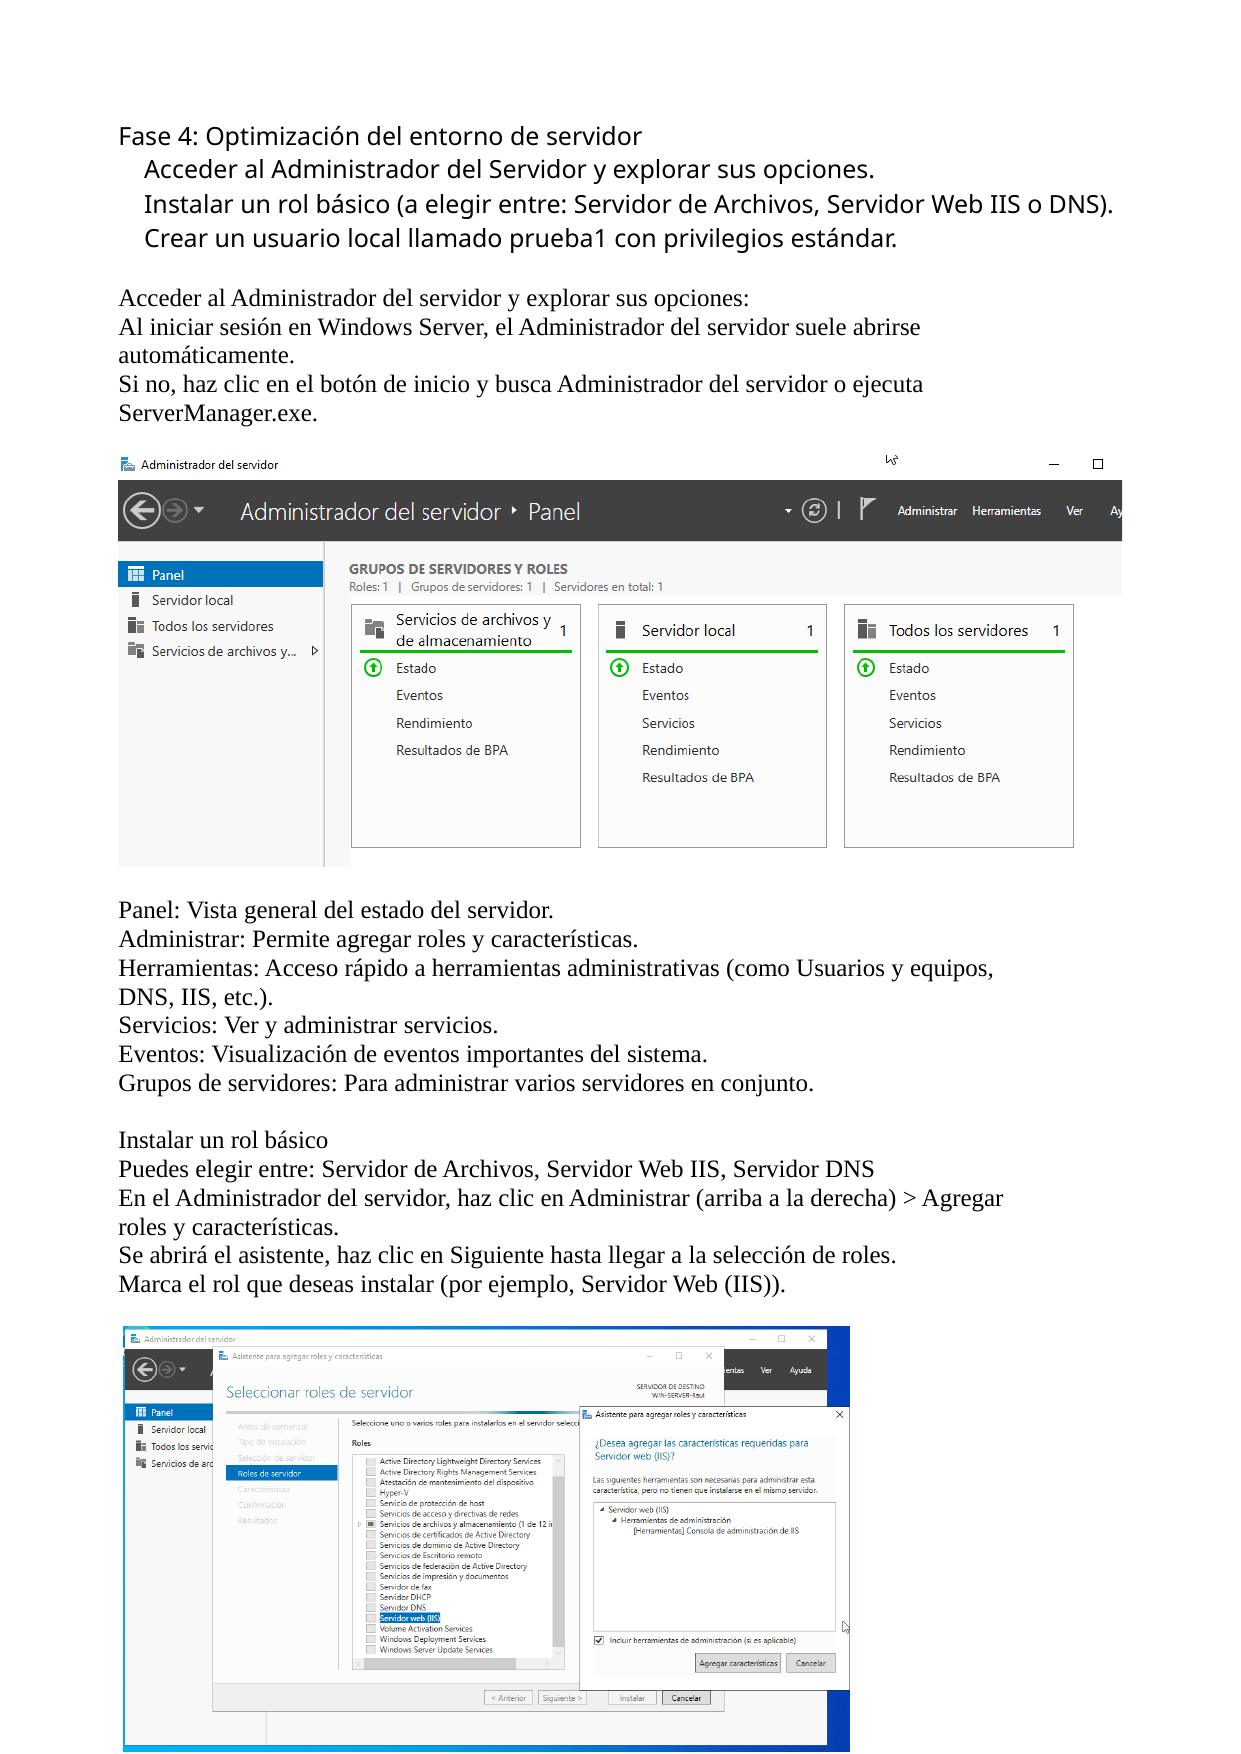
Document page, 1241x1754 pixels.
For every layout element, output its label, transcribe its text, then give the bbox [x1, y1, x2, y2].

text Grupos de servidores: Para administrar varios servidores en conjunto. [118, 1068, 1122, 1097]
text Se abrirá el asistente, haz clic en Siguiente hasta llegar a la selección de roles. [118, 1240, 1122, 1269]
text Servicios: Ver y administrar servicios. [118, 1010, 1122, 1039]
text DNS, IIS, etc.). [118, 982, 1122, 1010]
text roles y características. [118, 1212, 1122, 1240]
text Al iniciar sesión en Windows Server, el Administrador del servidor suele abrirse [118, 312, 1122, 341]
text Fase 4: Optimización del entorno de servidor ✅ Acceder al Administrador del Servidor y explorar sus opciones. ✅ Instalar un rol básico (a elegir entre: Servidor de Archivos, Servidor Web IIS o DNS). ✅ Crear un usuario local llamado prueba1 con privilegios estándar. [118, 118, 1122, 254]
text En el Administrador del servidor, haz clic en Administrar (arriba a la derecha) > Agregar [118, 1183, 1122, 1212]
text Eventos: Visualización de eventos importantes del sistema. [118, 1039, 1122, 1068]
text Puedes elegir entre: Servidor de Archivos, Servidor Web IIS, Servidor DNS [118, 1154, 1122, 1183]
text Panel: Vista general del estado del servidor. [118, 895, 1122, 924]
text Instalar un rol básico [118, 1125, 1122, 1154]
text ServerManager.exe. [118, 398, 1122, 427]
picture [123, 1326, 850, 1752]
text Si no, haz clic en el botón de inicio y busca Administrador del servidor o ejecuta [118, 369, 1122, 398]
text Administrar: Permite agregar roles y características. [118, 924, 1122, 953]
text automáticamente. [118, 341, 1122, 369]
text Acceder al Administrador del servidor y explorar sus opciones: [118, 283, 1122, 312]
picture [118, 455, 1123, 867]
text Marca el rol que deseas instalar (por ejemplo, Servidor Web (IIS)). [118, 1269, 1122, 1298]
text Herramientas: Acceso rápido a herramientas administrativas (como Usuarios y equipos, [118, 953, 1122, 982]
